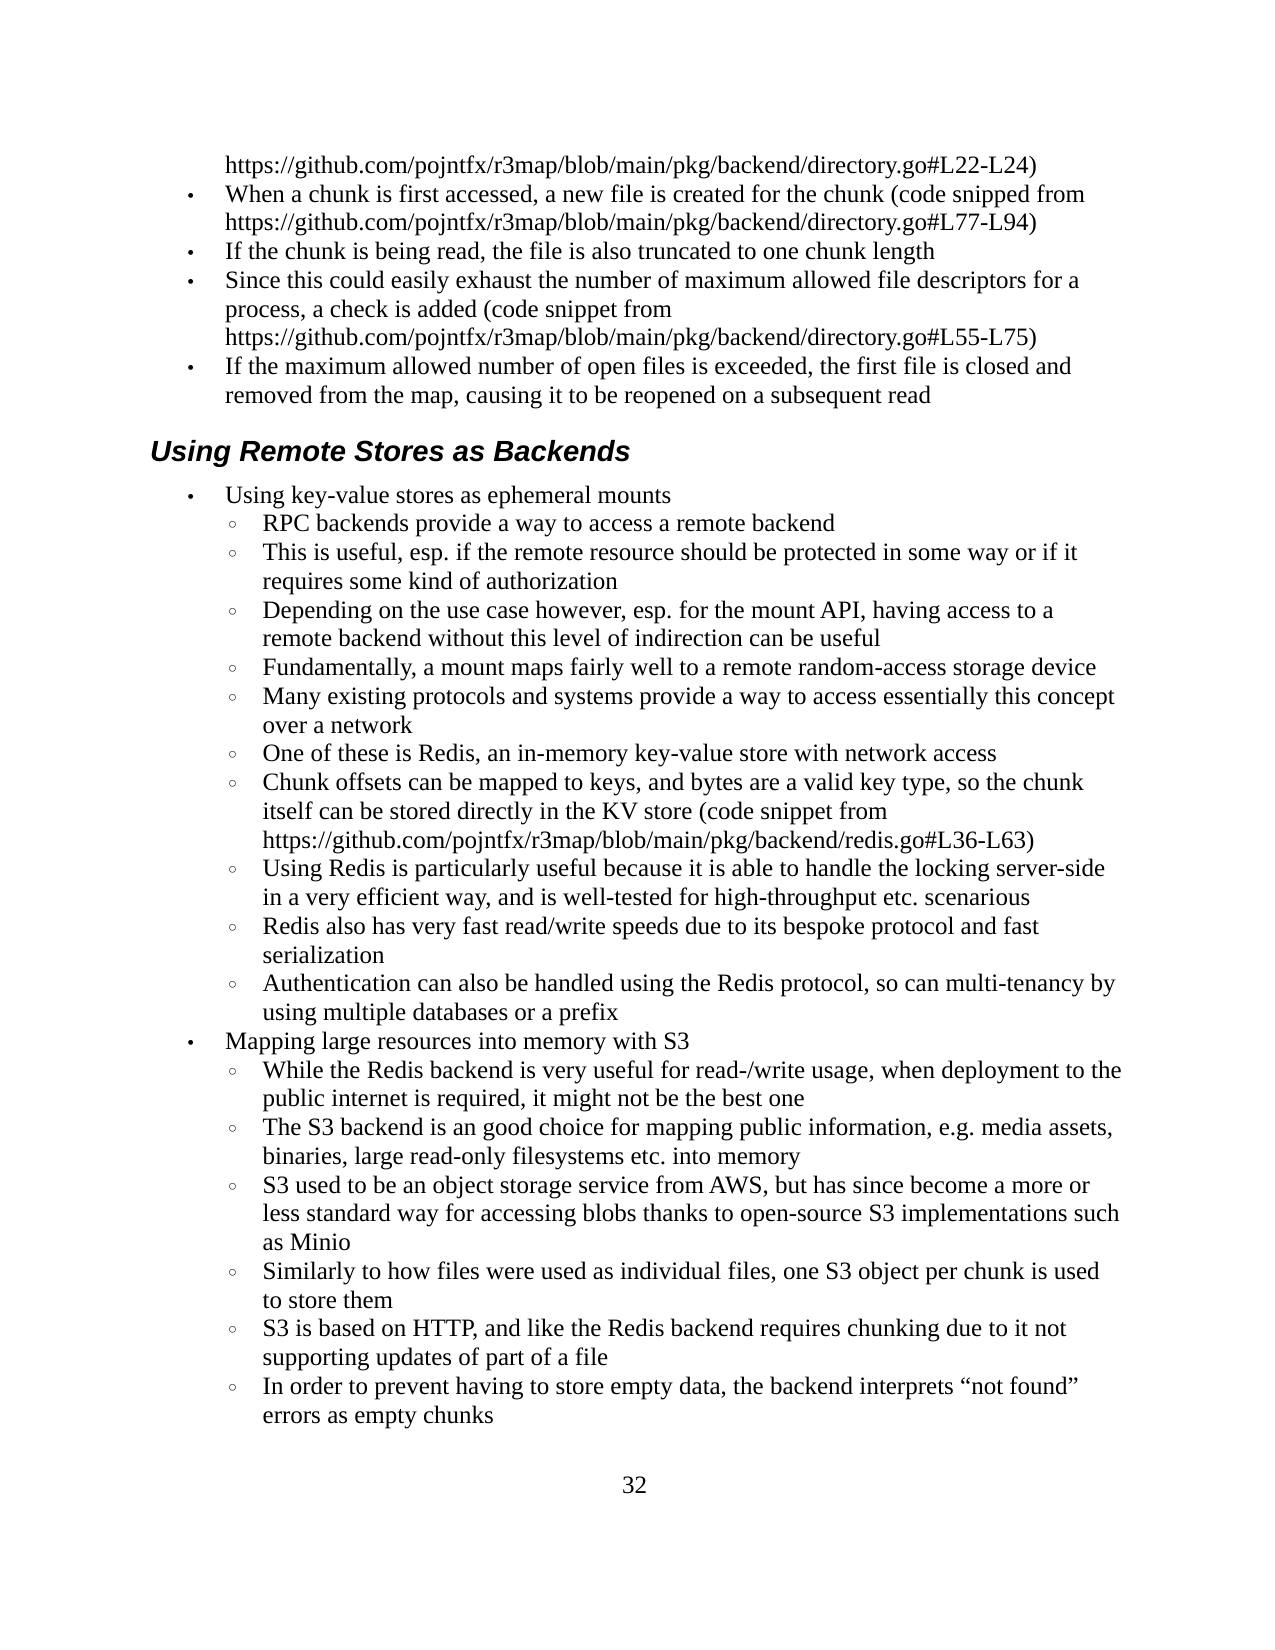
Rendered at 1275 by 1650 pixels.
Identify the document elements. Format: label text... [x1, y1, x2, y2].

subtitle Using Remote Stores as Backends [150, 434, 1125, 467]
list Since this could easily exhaust the number of maximum allowed file descriptors for a process, a check is added (code snippet from https://github.com/pojntfx/r3map/blob/main/pkg/backend/directory.go#L55-L75) [187, 265, 1125, 351]
list When a chunk is first accessed, a new file is created for the chunk (code snipped from https://github.com/pojntfx/r3map/blob/main/pkg/backend/directory.go#L77-L94) [187, 179, 1125, 236]
list Many existing protocols and systems provide a way to access essentially this concept over a network [225, 681, 1125, 738]
list Mapping large resources into memory with S3 [187, 1026, 1125, 1055]
list Fundamentally, a mount maps fairly well to a remote random-access storage device [225, 652, 1125, 681]
list Using Redis is particularly useful because it is able to handle the locking server-side in a very efficient way, and is well-tested for high-throughput etc. scenarious [225, 853, 1125, 911]
list In order to prevent having to store empty data, the backend interprets “not found” errors as empty chunks [225, 1371, 1125, 1428]
list Similarly to how files were used as individual files, one S3 object per chunk is used to store them [225, 1256, 1125, 1313]
list S3 used to be an object storage service from AWS, but has since become a more or less standard way for accessing blobs thanks to open-source S3 implementations such as Minio [225, 1170, 1125, 1256]
list S3 is based on HTTP, and like the Redis backend requires chunking due to it not supporting updates of part of a file [225, 1313, 1125, 1371]
list This is useful, esp. if the remote resource should be protected in some way or if it requires some kind of authorization [225, 537, 1125, 595]
list One of these is Redis, an in-memory key-value store with network access [225, 738, 1125, 767]
list https://github.com/pojntfx/r3map/blob/main/pkg/backend/directory.go#L22-L24) [187, 150, 1125, 179]
list The S3 backend is an good choice for mapping public information, e.g. media assets, binaries, large read-only filesystems etc. into memory [225, 1112, 1125, 1170]
list If the chunk is being read, the file is also truncated to one chunk length [187, 236, 1125, 265]
list Authentication can also be handled using the Redis protocol, so can multi-tenancy by using multiple databases or a prefix [225, 968, 1125, 1026]
list RPC backends provide a way to access a remote backend [225, 508, 1125, 537]
list Redis also has very fast read/write speeds due to its bespoke protocol and fast serialization [225, 911, 1125, 968]
list Using key-value stores as ephemeral mounts [187, 480, 1125, 508]
list While the Redis backend is very useful for read-/write usage, when deployment to the public internet is required, it might not be the best one [225, 1055, 1125, 1112]
list Chunk offsets can be mapped to keys, and bytes are a valid key type, so the chunk itself can be stored directly in the KV store (code snippet from https://github.com/pojntfx/r3map/blob/main/pkg/backend/redis.go#L36-L63) [225, 767, 1125, 853]
list Depending on the use case however, esp. for the mount API, having access to a remote backend without this level of indirection can be useful [225, 595, 1125, 652]
list If the maximum allowed number of open files is exceeded, the first file is closed and removed from the map, causing it to be reopened on a subsequent read [187, 351, 1125, 409]
